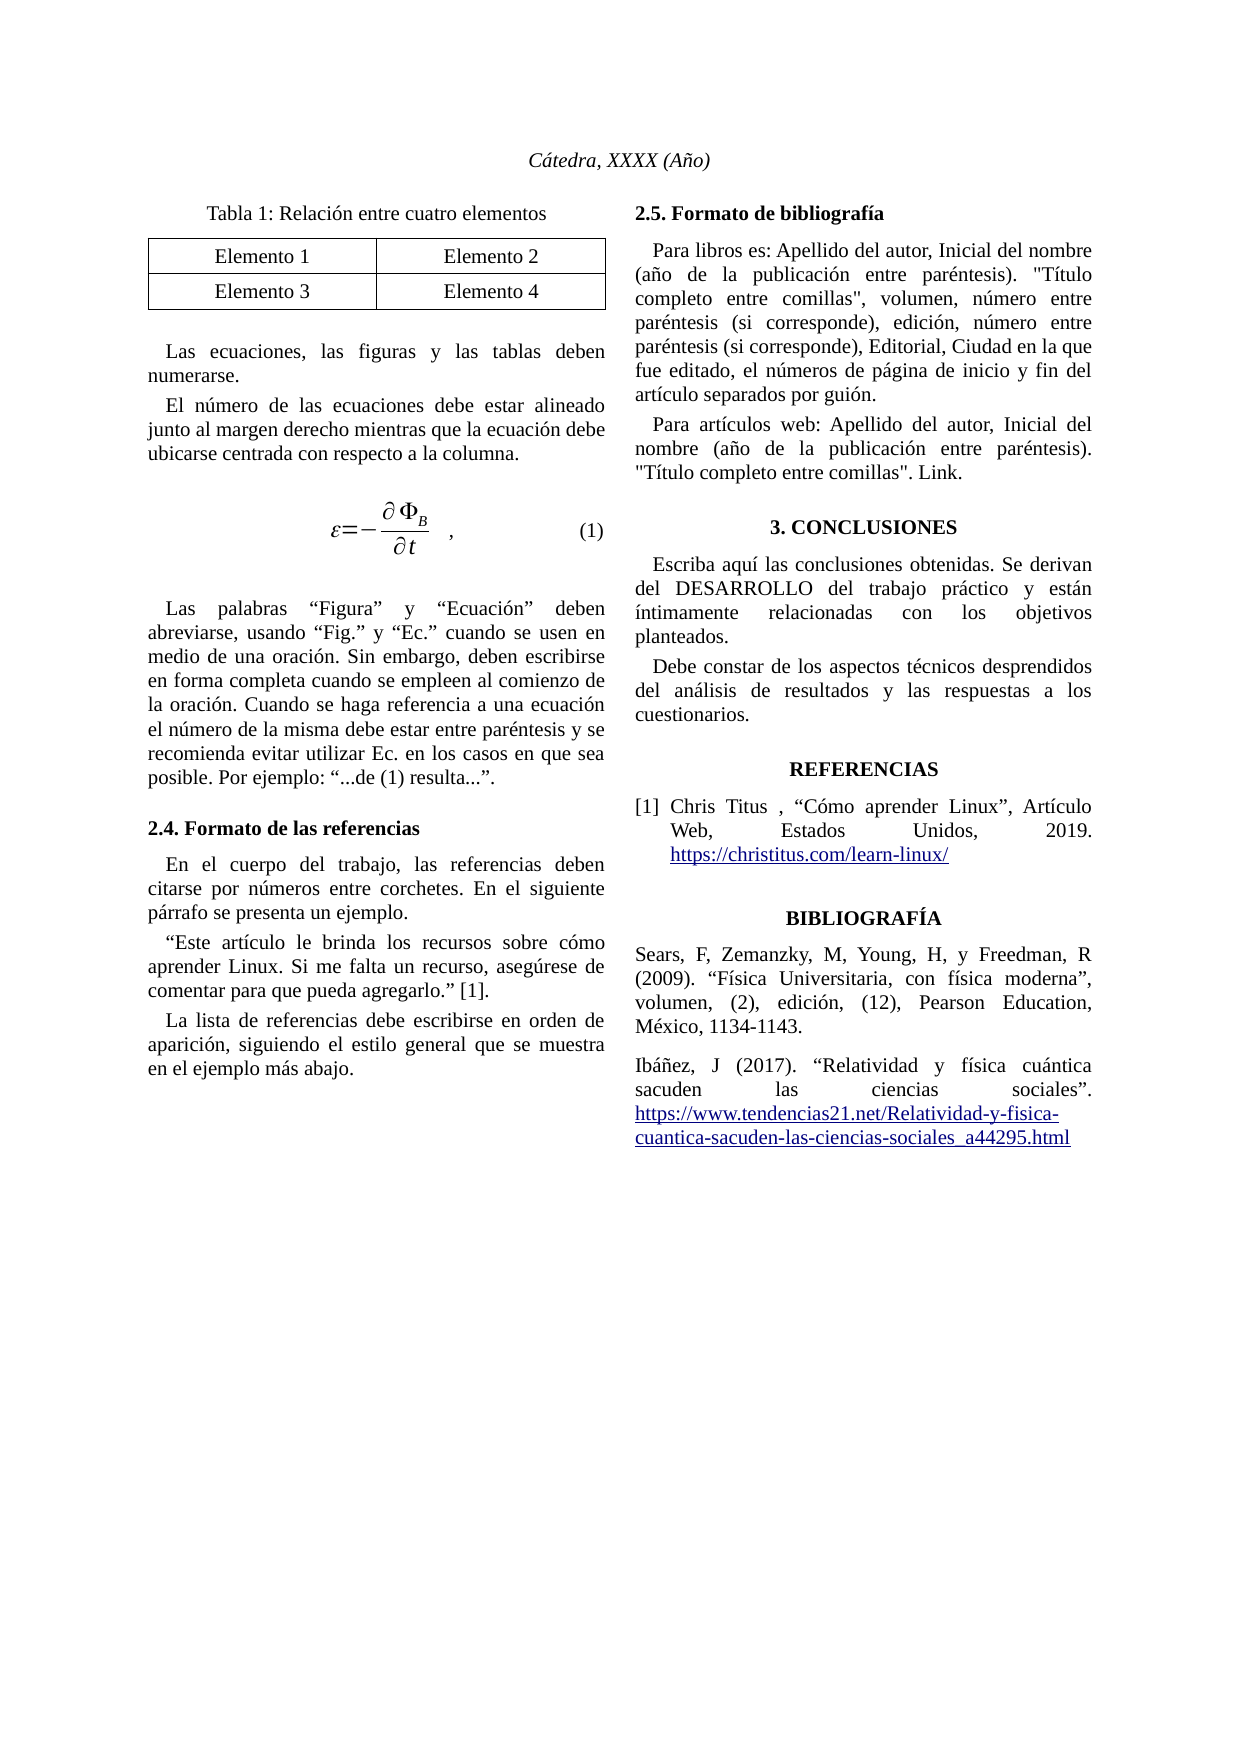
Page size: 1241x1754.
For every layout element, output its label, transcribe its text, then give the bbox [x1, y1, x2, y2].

text Las palabras “Figura” y “Ecuación” deben abreviarse, usando “Fig.” y “Ec.” cuando se usen en medio de una oración. Sin embargo, deben escribirse en forma completa cuando se empleen al comienzo de la oración. Cuando se haga referencia a una ecuación el número de la misma debe estar entre paréntesis y se recomienda evitar utilizar Ec. en los casos en que sea posible. Por ejemplo: “...de (1) resulta...”. [148, 596, 605, 789]
text Las ecuaciones, las figuras y las tablas deben numerarse. [148, 339, 605, 387]
subtitle BIBLIOGRAFÍA [635, 905, 1093, 929]
text [1] Chris Titus , “Cómo aprender Linux”, Artículo Web, Estados Unidos, 2019. https://christitus.com/learn-linux/ [635, 794, 1093, 866]
text Debe constar de los aspectos técnicos desprendidos del análisis de resultados y las respuestas a los cuestionarios. [635, 654, 1093, 726]
text Para artículos web: Apellido del autor, Inicial del nombre (año de la publicación entre paréntesis). "Título completo entre comillas". Link. [635, 412, 1093, 484]
table_header Elemento 2 [377, 239, 605, 273]
subtitle 2.5. Formato de bibliografía [635, 201, 1093, 225]
table_cell Elemento 4 [377, 274, 605, 309]
subtitle 3. CONCLUSIONES [635, 515, 1093, 539]
text En el cuerpo del trabajo, las referencias deben citarse por números entre corchetes. En el siguiente párrafo se presenta un ejemplo. [148, 852, 605, 924]
text “Este artículo le brinda los recursos sobre cómo aprender Linux. Si me falta un recurso, asegúrese de comentar para que pueda agregarlo.” [1]. [148, 930, 605, 1002]
text El número de las ecuaciones debe estar alineado junto al margen derecho mientras que la ecuación debe ubicarse centrada con respecto a la columna. [148, 393, 605, 465]
text Para libros es: Apellido del autor, Inicial del nombre (año de la publicación entre paréntesis). "Título completo entre comillas", volumen, número entre paréntesis (si corresponde), edición, número entre paréntesis (si corresponde), Editorial, Ciudad en la que fue editado, el números de página de inicio y fin del artículo separados por guión. [635, 238, 1093, 406]
text , (1) [148, 501, 605, 560]
subtitle REFERENCIAS [635, 757, 1093, 781]
text Sears, F, Zemanzky, M, Young, H, y Freedman, R (2009). “Física Universitaria, con física moderna”, volumen, (2), edición, (12), Pearson Education, México, 1134-1143. [635, 942, 1093, 1038]
table_cell Elemento 3 [149, 274, 376, 309]
table_header Elemento 1 [149, 239, 376, 273]
text Ibáñez, J (2017). “Relatividad y física cuántica sacuden las ciencias sociales”. https://www.tendencias21.net/Relatividad-y-fisica-cuantica-sacuden-las-ciencias-sociales_a44295.html [635, 1053, 1093, 1149]
subtitle 2.4. Formato de las referencias [148, 815, 605, 839]
text Tabla 1: Relación entre cuatro elementos [148, 201, 605, 225]
text Escriba aquí las conclusiones obtenidas. Se derivan del DESARROLLO del trabajo práctico y están íntimamente relacionadas con los objetivos planteados. [635, 552, 1093, 648]
text La lista de referencias debe escribirse en orden de aparición, siguiendo el estilo general que se muestra en el ejemplo más abajo. [148, 1008, 605, 1080]
